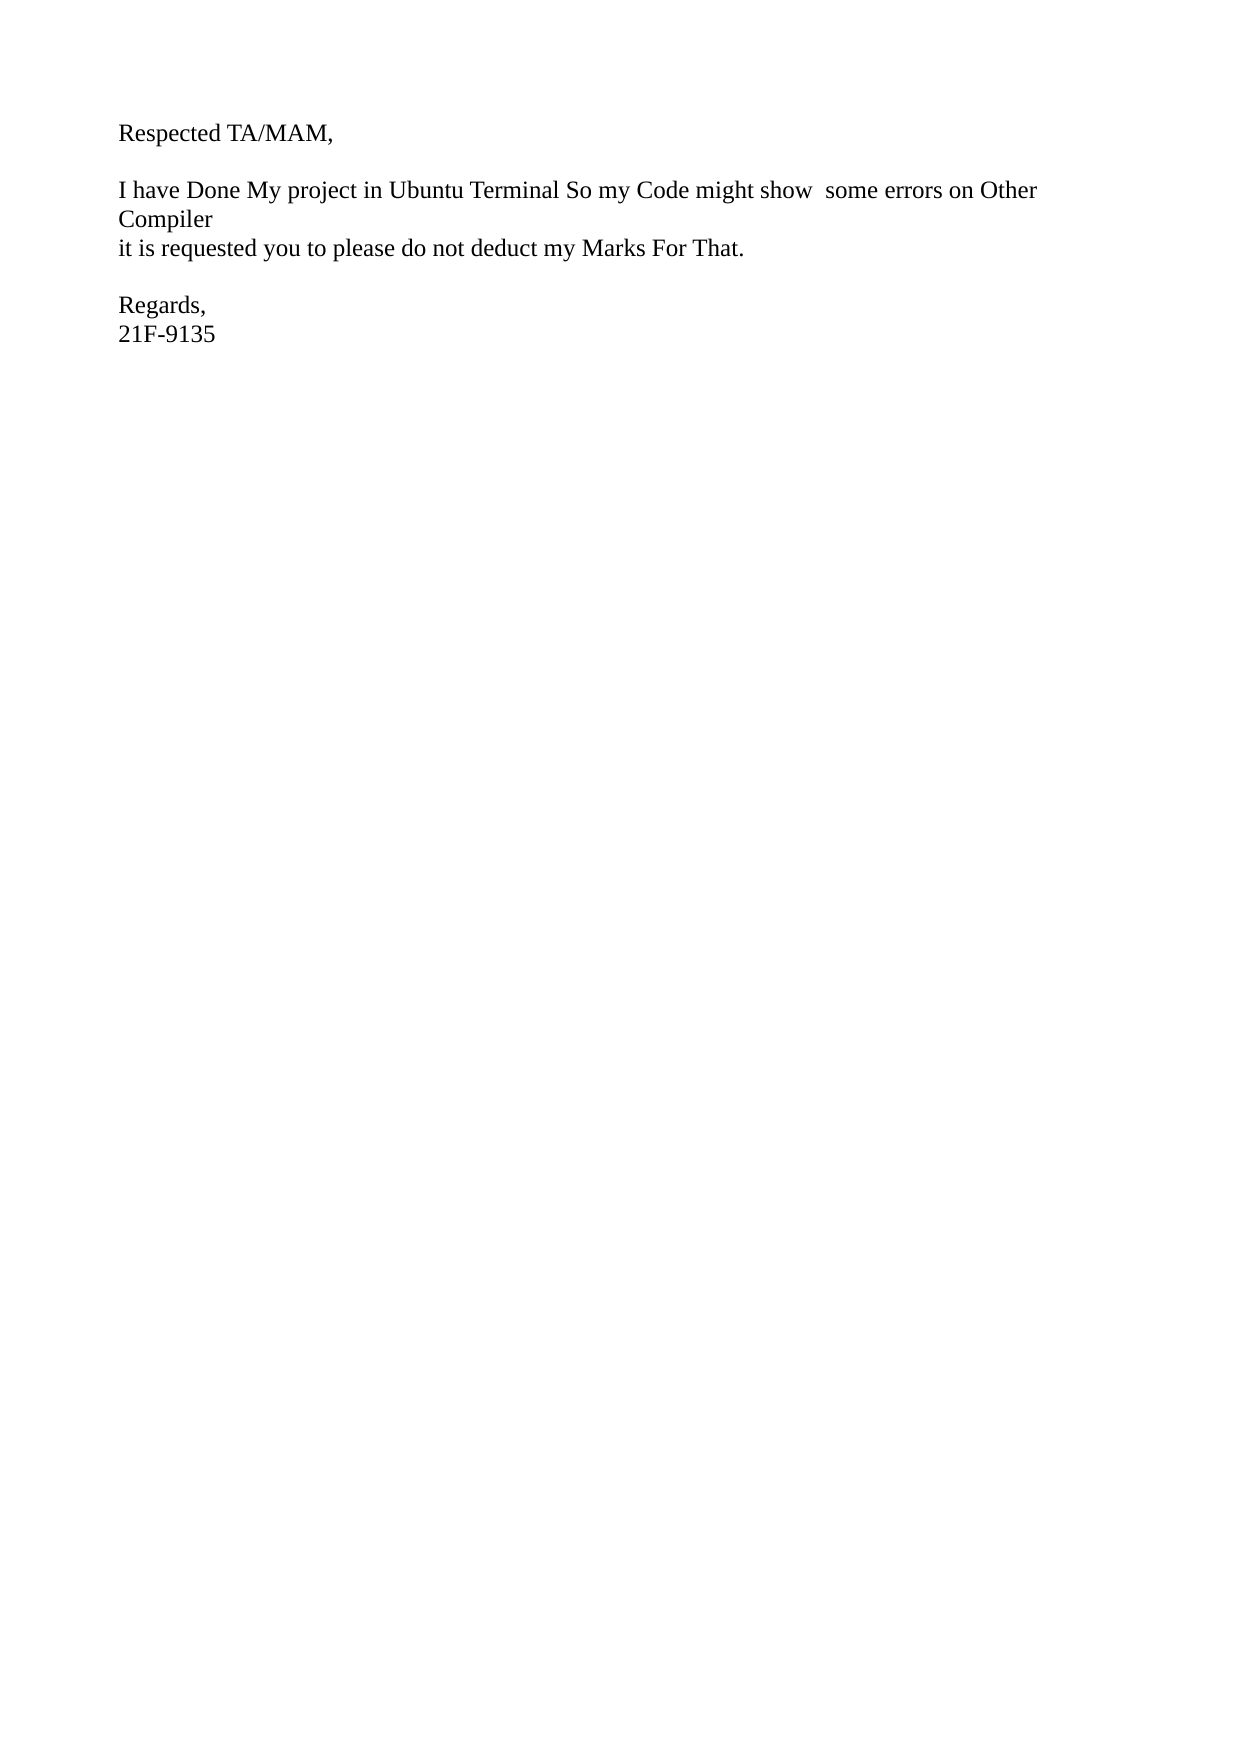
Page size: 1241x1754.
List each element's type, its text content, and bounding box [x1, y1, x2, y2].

text Respected TA/MAM, [118, 118, 1122, 147]
text I have Done My project in Ubuntu Terminal So my Code might show some errors on Other Compiler [118, 176, 1122, 233]
text it is requested you to please do not deduct my Marks For That. [118, 233, 1122, 262]
text 21F-9135 [118, 319, 1122, 348]
text Regards, [118, 291, 1122, 319]
